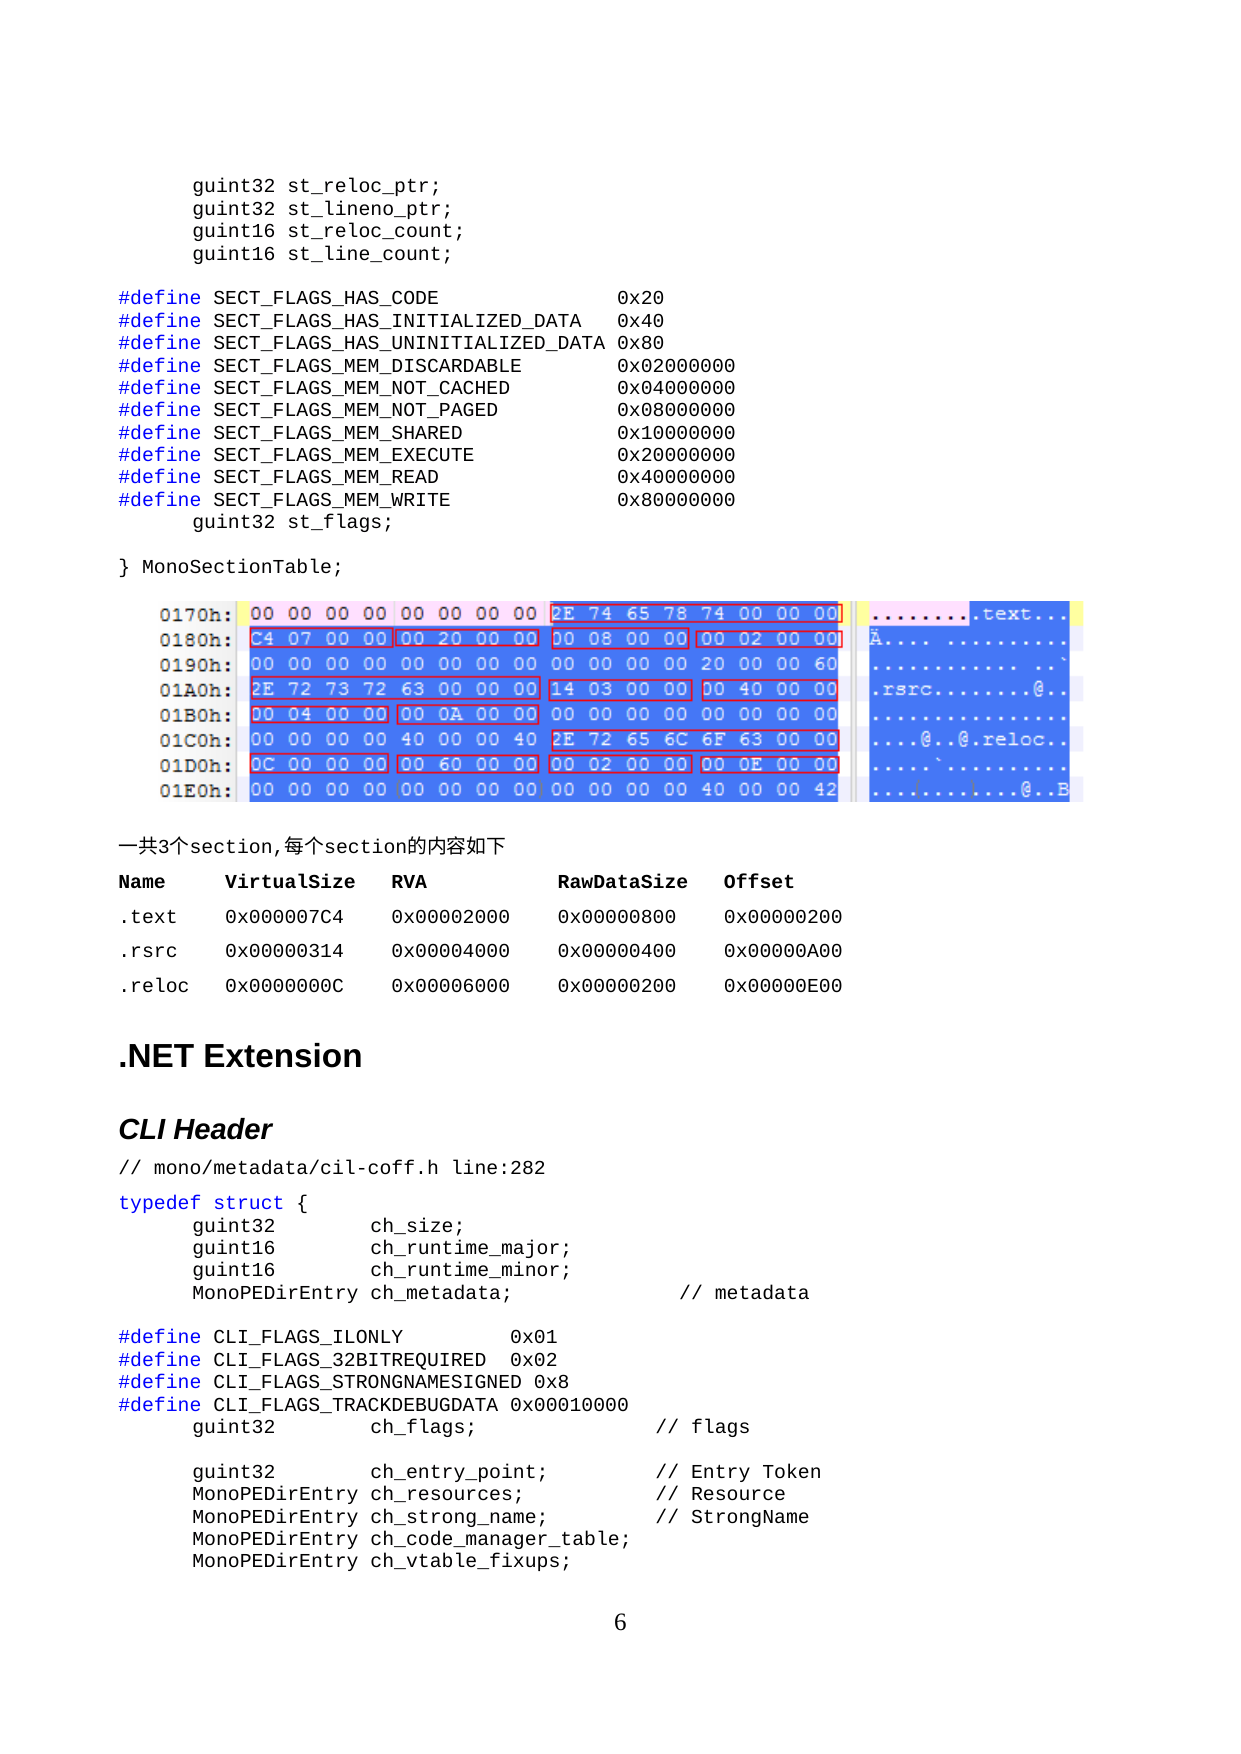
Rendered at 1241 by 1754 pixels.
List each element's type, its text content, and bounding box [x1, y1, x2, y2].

picture [156, 601, 1084, 802]
text guint32 st_flags; [118, 512, 1122, 535]
text guint16 st_line_count; [118, 243, 1122, 266]
text typedef struct { [118, 1193, 1122, 1216]
text #define SECT_FLAGS_MEM_WRITE 0x80000000 [118, 490, 1122, 512]
subtitle CLI Header [118, 1112, 1122, 1146]
text guint32 ch_size; [118, 1216, 1122, 1238]
text #define SECT_FLAGS_MEM_NOT_CACHED 0x04000000 [118, 378, 1122, 400]
text } MonoSectionTable; [118, 557, 1122, 579]
text guint16 st_reloc_count; [118, 221, 1122, 243]
text guint16 ch_runtime_major; [118, 1238, 1122, 1260]
subtitle .NET Extension [118, 1036, 1122, 1075]
text guint32 ch_entry_point; // Entry Token [118, 1462, 1122, 1484]
text guint32 ch_flags; // flags [118, 1417, 1122, 1439]
text // mono/metadata/cil-coff.h line:282 [118, 1158, 1122, 1181]
text MonoPEDirEntry ch_vtable_fixups; [118, 1551, 1122, 1574]
text MonoPEDirEntry ch_metadata; // metadata [118, 1283, 1122, 1305]
text guint32 st_lineno_ptr; [118, 199, 1122, 221]
text #define SECT_FLAGS_MEM_DISCARDABLE 0x02000000 [118, 356, 1122, 378]
text #define SECT_FLAGS_HAS_INITIALIZED_DATA 0x40 [118, 311, 1122, 333]
text guint32 st_reloc_ptr; [118, 176, 1122, 199]
text MonoPEDirEntry ch_resources; // Resource [118, 1484, 1122, 1507]
text .reloc 0x0000000C 0x00006000 0x00000200 0x00000E00 [118, 976, 1122, 999]
text #define CLI_FLAGS_32BITREQUIRED 0x02 [118, 1350, 1122, 1372]
text #define SECT_FLAGS_MEM_SHARED 0x10000000 [118, 423, 1122, 445]
text MonoPEDirEntry ch_code_manager_table; [118, 1529, 1122, 1551]
text #define SECT_FLAGS_HAS_UNINITIALIZED_DATA 0x80 [118, 333, 1122, 356]
text #define SECT_FLAGS_MEM_EXECUTE 0x20000000 [118, 445, 1122, 467]
text #define CLI_FLAGS_STRONGNAMESIGNED 0x8 [118, 1372, 1122, 1395]
text #define SECT_FLAGS_MEM_READ 0x40000000 [118, 467, 1122, 490]
text #define CLI_FLAGS_ILONLY 0x01 [118, 1327, 1122, 1350]
text 一共3个section,每个section的内容如下 [118, 837, 1122, 859]
text #define SECT_FLAGS_MEM_NOT_PAGED 0x08000000 [118, 400, 1122, 423]
text .rsrc 0x00000314 0x00004000 0x00000400 0x00000A00 [118, 941, 1122, 964]
text MonoPEDirEntry ch_strong_name; // StrongName [118, 1507, 1122, 1529]
text #define CLI_FLAGS_TRACKDEBUGDATA 0x00010000 [118, 1395, 1122, 1417]
text Name VirtualSize RVA RawDataSize Offset [118, 872, 1122, 894]
text guint16 ch_runtime_minor; [118, 1260, 1122, 1283]
text #define SECT_FLAGS_HAS_CODE 0x20 [118, 288, 1122, 311]
text .text 0x000007C4 0x00002000 0x00000800 0x00000200 [118, 907, 1122, 929]
